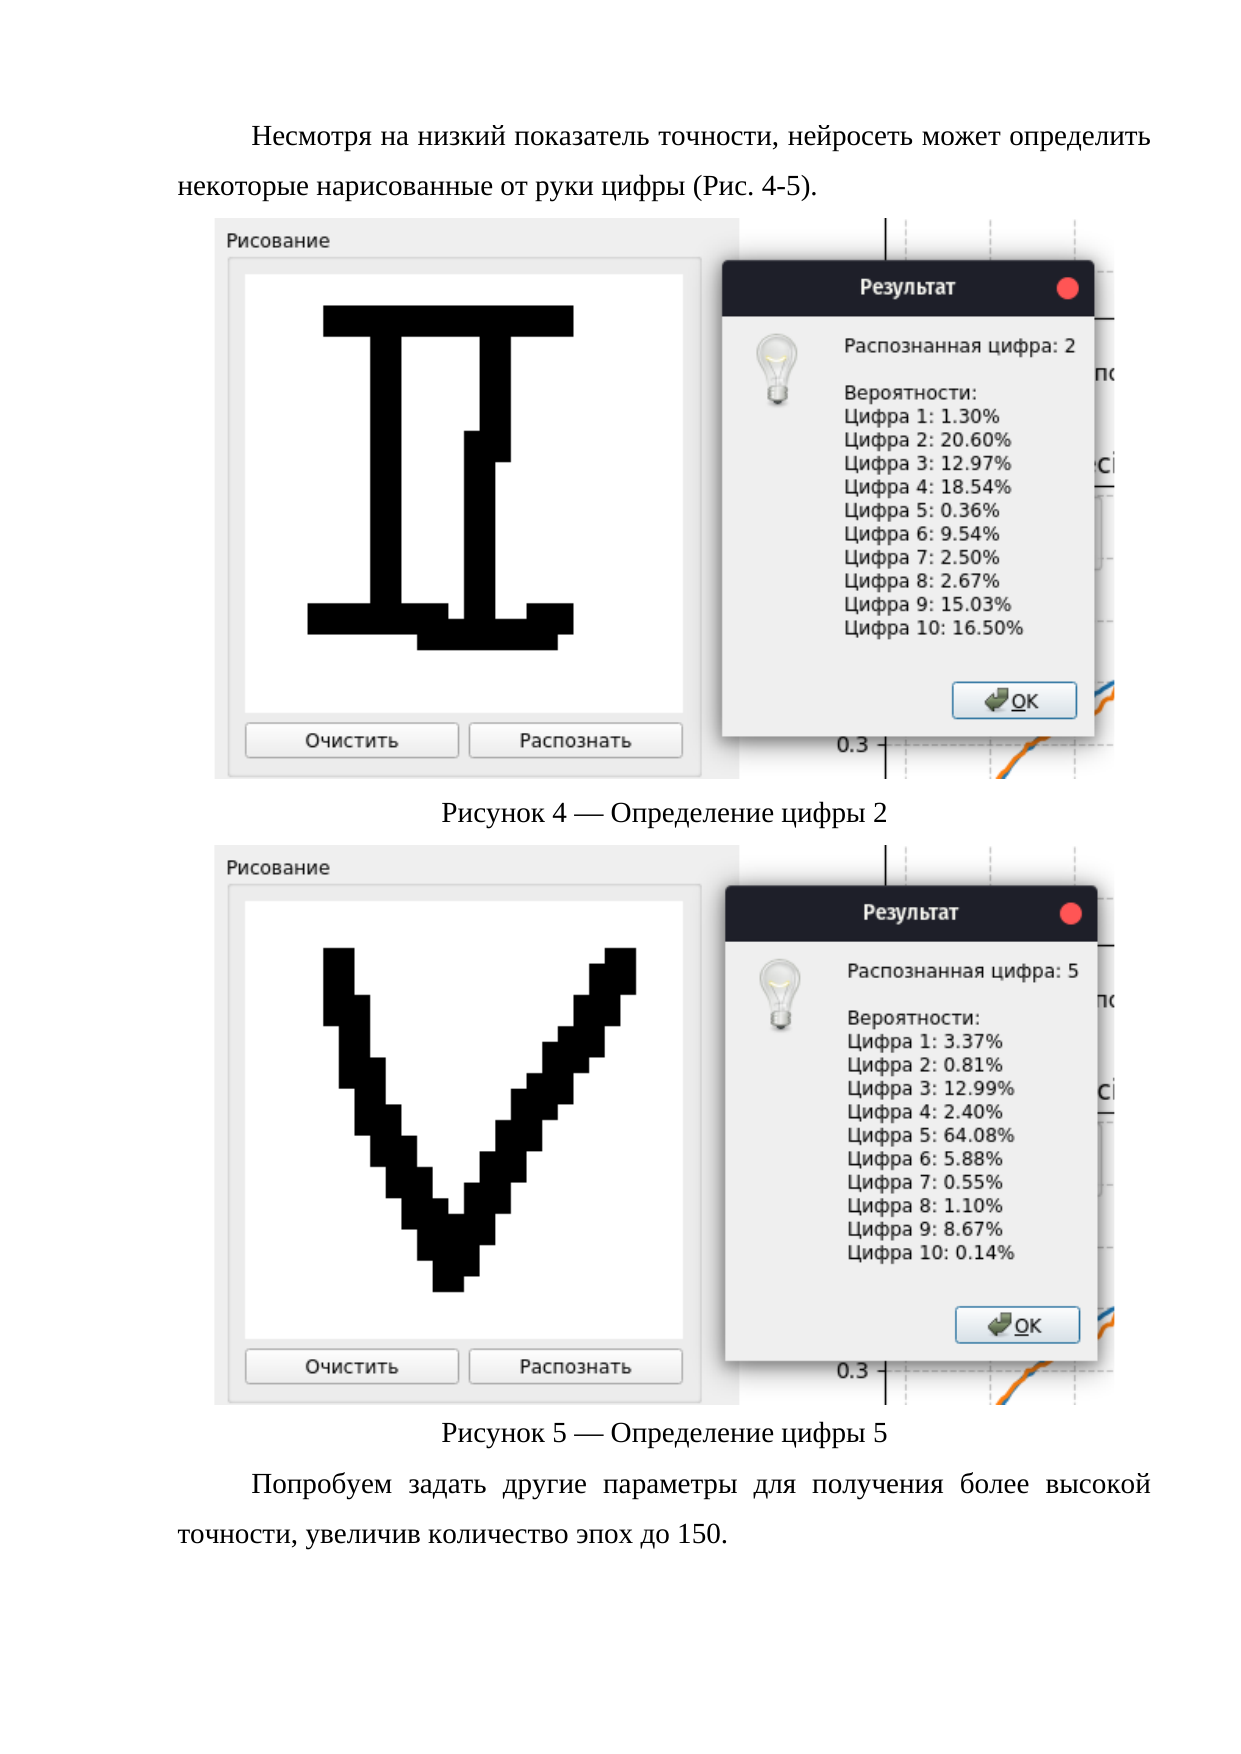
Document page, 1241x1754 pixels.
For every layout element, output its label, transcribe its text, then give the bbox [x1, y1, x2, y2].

text Рисунок 4 — Определение цифры 2 [177, 795, 1152, 828]
picture [214, 218, 1115, 779]
subtitle Попробуем задать другие параметры для получения более высокой точности, увеличив количество эпох до 150. [177, 1466, 1152, 1549]
picture [214, 845, 1115, 1405]
subtitle Несмотря на низкий показатель точности, нейросеть может определить некоторые нарисованные от руки цифры (Рис. 4-5). [177, 118, 1152, 202]
text Рисунок 5 — Определение цифры 5 [177, 896, 1152, 1449]
